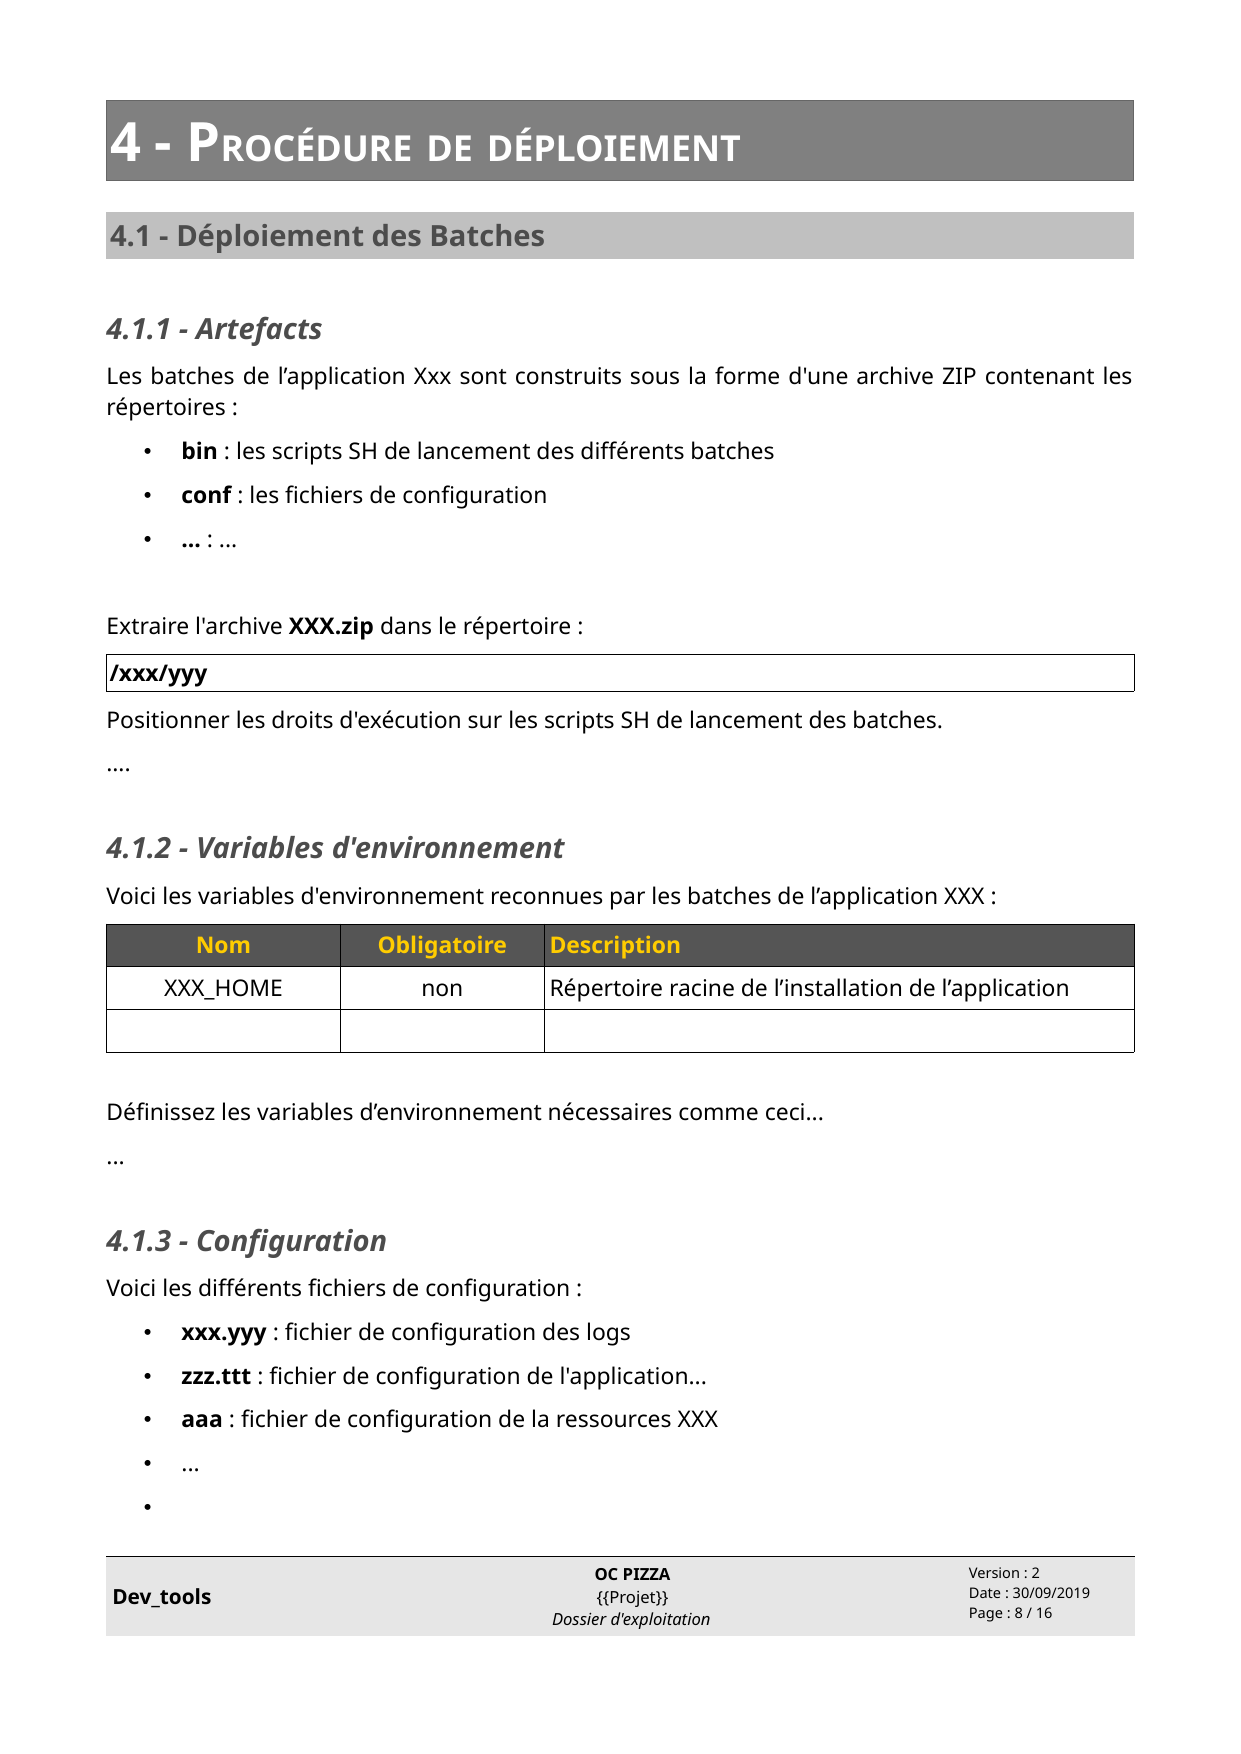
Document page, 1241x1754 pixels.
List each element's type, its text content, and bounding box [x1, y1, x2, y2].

subtitle Variables d'environnement [106, 828, 1134, 867]
table_cell non [341, 967, 544, 1009]
table_cell [107, 1010, 340, 1052]
text Extraire l'archive XXX.zip dans le répertoire : [106, 610, 1134, 641]
list ... [144, 1447, 1134, 1478]
table_header Obligatoire [341, 925, 544, 966]
text Voici les différents fichiers de configuration : [106, 1272, 1134, 1303]
list conf : les fichiers de configuration [144, 479, 1134, 510]
text ... [106, 1139, 1134, 1171]
table_header Nom [107, 925, 340, 966]
text Voici les variables d'environnement reconnues par les batches de l’application XXX : [106, 880, 1134, 911]
text Les batches de l’application Xxx sont construits sous la forme d'une archive ZIP contenant les répertoires : [106, 360, 1134, 422]
list ... : ... [144, 522, 1134, 554]
table_cell XXX_HOME [107, 967, 340, 1009]
table_cell [545, 1010, 1134, 1052]
text Définissez les variables d’environnement nécessaires comme ceci... [106, 1096, 1134, 1127]
subtitle Configuration [106, 1220, 1134, 1260]
text …. [106, 747, 1134, 778]
list bin : les scripts SH de lancement des différents batches [144, 435, 1134, 466]
text Positionner les droits d'exécution sur les scripts SH de lancement des batches. [106, 703, 1134, 735]
table_header Description [545, 925, 1134, 966]
subtitle Artefacts [106, 308, 1134, 348]
table_cell Répertoire racine de l’installation de l’application [545, 967, 1134, 1009]
text /xxx/yyy [107, 655, 1134, 691]
list zzz.ttt : fichier de configuration de l'application... [144, 1359, 1134, 1391]
table_cell [341, 1010, 544, 1052]
list aaa : fichier de configuration de la ressources XXX [144, 1403, 1134, 1434]
list xxx.yyy : fichier de configuration des logs [144, 1316, 1134, 1347]
subtitle Procédure de déploiement [107, 101, 1133, 180]
subtitle Déploiement des Batches [107, 213, 1133, 258]
